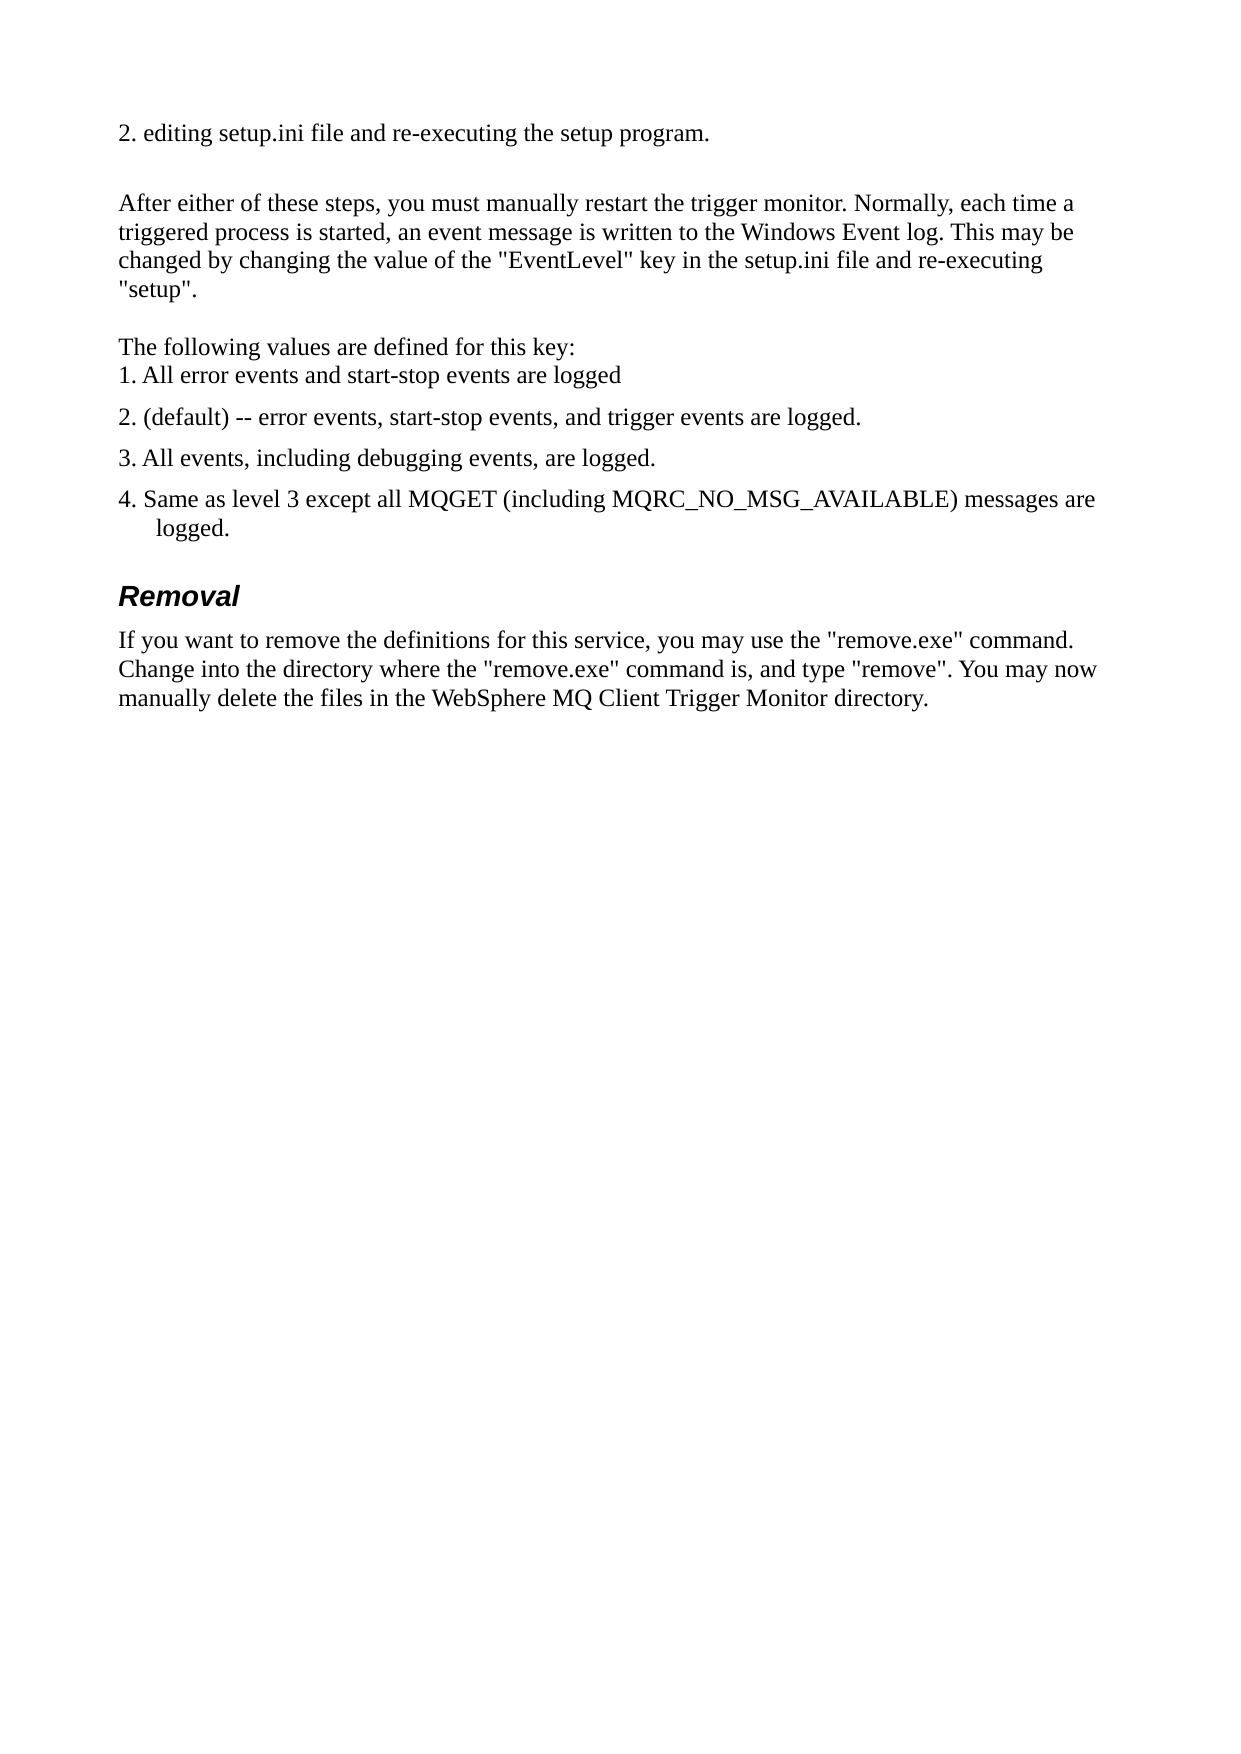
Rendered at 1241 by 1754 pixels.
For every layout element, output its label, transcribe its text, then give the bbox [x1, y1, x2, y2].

text 1. All error events and start-stop events are logged [118, 360, 1122, 389]
text 2. (default) -- error events, start-stop events, and trigger events are logged. [118, 402, 1122, 430]
text 4. Same as level 3 except all MQGET (including MQRC_NO_MSG_AVAILABLE) messages are logged. [118, 484, 1122, 542]
text 3. All events, including debugging events, are logged. [118, 443, 1122, 472]
text If you want to remove the definitions for this service, you may use the "remove.exe" command. Change into the directory where the "remove.exe" command is, and type "remove". You may now manually delete the files in the WebSphere MQ Client Trigger Monitor directory. [118, 625, 1122, 711]
subtitle Removal [118, 579, 1122, 613]
text The following values are defined for this key: [118, 332, 1122, 360]
text 2. editing setup.ini file and re-executing the setup program. [118, 118, 1122, 147]
text After either of these steps, you must manually restart the trigger monitor. Normally, each time a triggered process is started, an event message is written to the Windows Event log. This may be changed by changing the value of the "EventLevel" key in the setup.ini file and re-executing "setup". [118, 188, 1122, 303]
